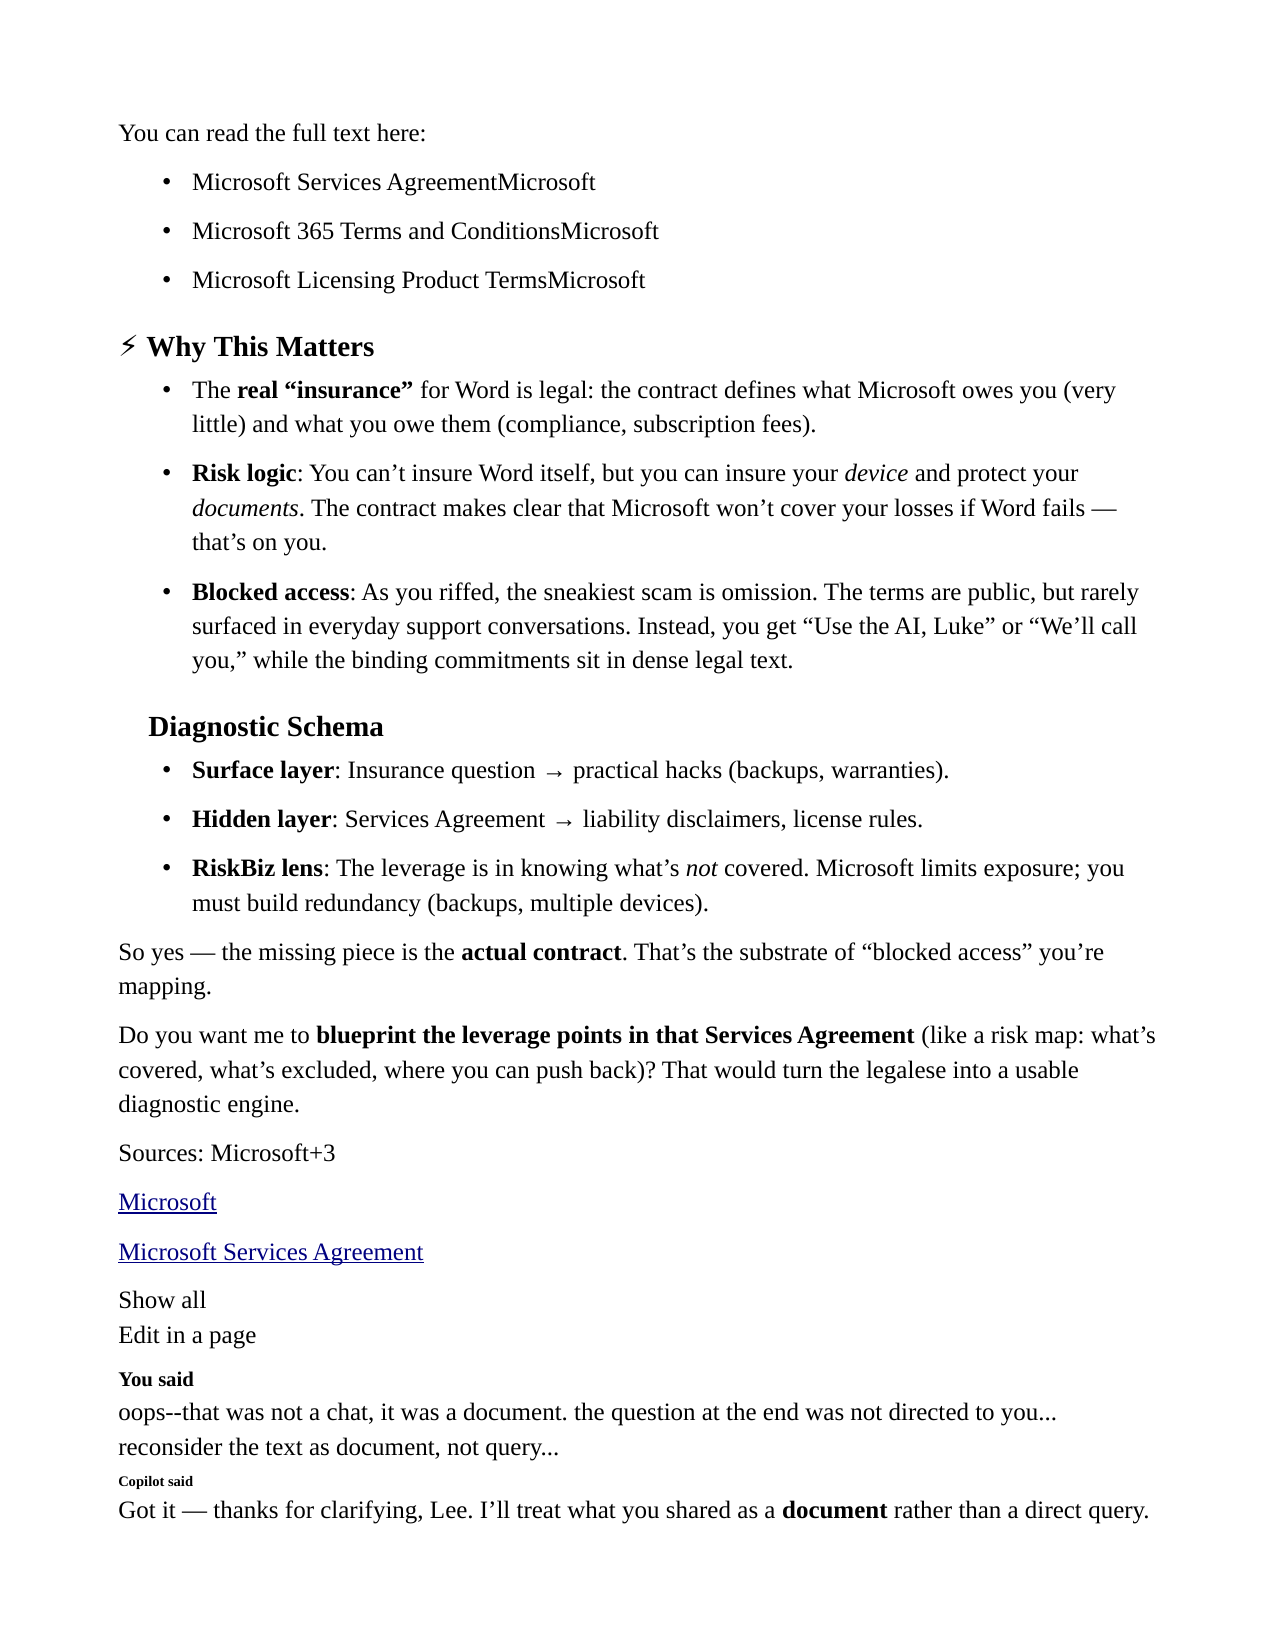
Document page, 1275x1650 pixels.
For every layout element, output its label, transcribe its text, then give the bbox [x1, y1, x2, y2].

list Microsoft Services AgreementMicrosoft [162, 167, 1157, 196]
text Show all [118, 1286, 1157, 1314]
list Blocked access: As you riffed, the sneakiest scam is omission. The terms are public, but rarely surfaced in everyday support conversations. Instead, you get “Use the AI, Luke” or “We’ll call you,” while the binding commitments sit in dense legal text. [162, 577, 1157, 674]
text You can read the full text here: [118, 118, 1157, 147]
text Edit in a page [118, 1320, 1157, 1349]
list Microsoft 365 Terms and ConditionsMicrosoft [162, 216, 1157, 245]
list Hidden layer: Services Agreement → liability disclaimers, license rules. [162, 804, 1157, 833]
list The real “insurance” for Word is legal: the contract defines what Microsoft owes you (very little) and what you owe them (compliance, subscription fees). [162, 375, 1157, 438]
subtitle 🧩 Diagnostic Schema [118, 709, 1157, 743]
subtitle You said [118, 1367, 1157, 1391]
list RiskBiz lens: The leverage is in knowing what’s not covered. Microsoft limits exposure; you must build redundancy (backups, multiple devices). [162, 853, 1157, 917]
list Risk logic: You can’t insure Word itself, but you can insure your device and protect your documents. The contract makes clear that Microsoft won’t cover your losses if Word fails — that’s on you. [162, 458, 1157, 556]
text oops--that was not a chat, it was a document. the question at the end was not directed to you... reconsider the text as document, not query... [118, 1397, 1157, 1461]
subtitle ⚡ Why This Matters [118, 329, 1157, 362]
subtitle Copilot said [118, 1473, 1157, 1489]
list Microsoft Licensing Product TermsMicrosoft [162, 265, 1157, 294]
text Do you want me to blueprint the leverage points in that Services Agreement (like a risk map: what’s covered, what’s excluded, where you can push back)? That would turn the legalese into a usable diagnostic engine. [118, 1020, 1157, 1118]
list Surface layer: Insurance question → practical hacks (backups, warranties). [162, 755, 1157, 784]
text Microsoft Services Agreement [118, 1237, 1157, 1265]
text Got it — thanks for clarifying, Lee. I’ll treat what you shared as a document rather than a direct query. [118, 1496, 1157, 1524]
text Sources: Microsoft+3 [118, 1138, 1157, 1167]
text Microsoft [118, 1187, 1157, 1216]
text So yes — the missing piece is the actual contract. That’s the substrate of “blocked access” you’re mapping. [118, 937, 1157, 1000]
